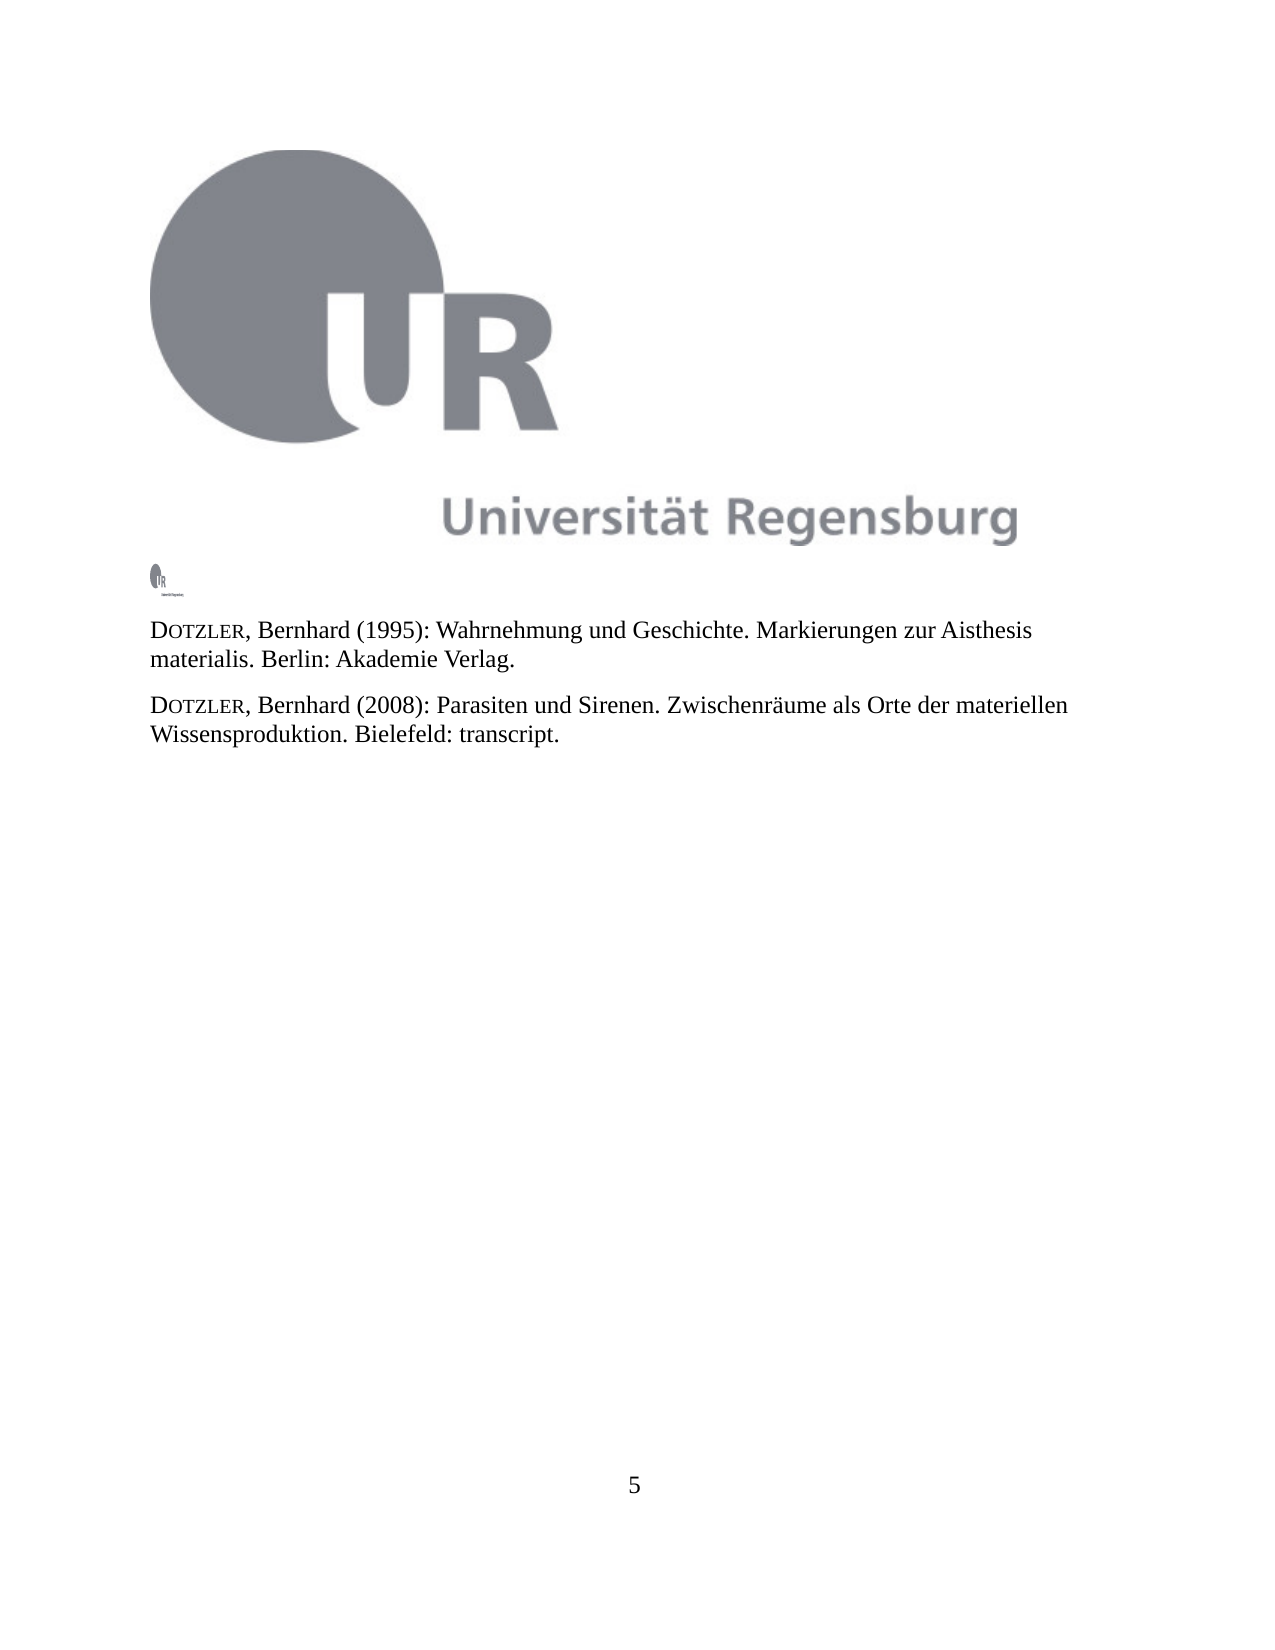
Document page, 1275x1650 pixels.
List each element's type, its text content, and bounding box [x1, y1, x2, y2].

text Dotzler, Bernhard (2008): Parasiten und Sirenen. Zwischenräume als Orte der materiellen Wissensproduktion. Bielefeld: transcript. [150, 691, 1125, 748]
text Dotzler, Bernhard (1995): Wahrnehmung und Geschichte. Markierungen zur Aisthesis materialis. Berlin: Akademie Verlag. [150, 615, 1125, 673]
picture [150, 150, 1017, 546]
